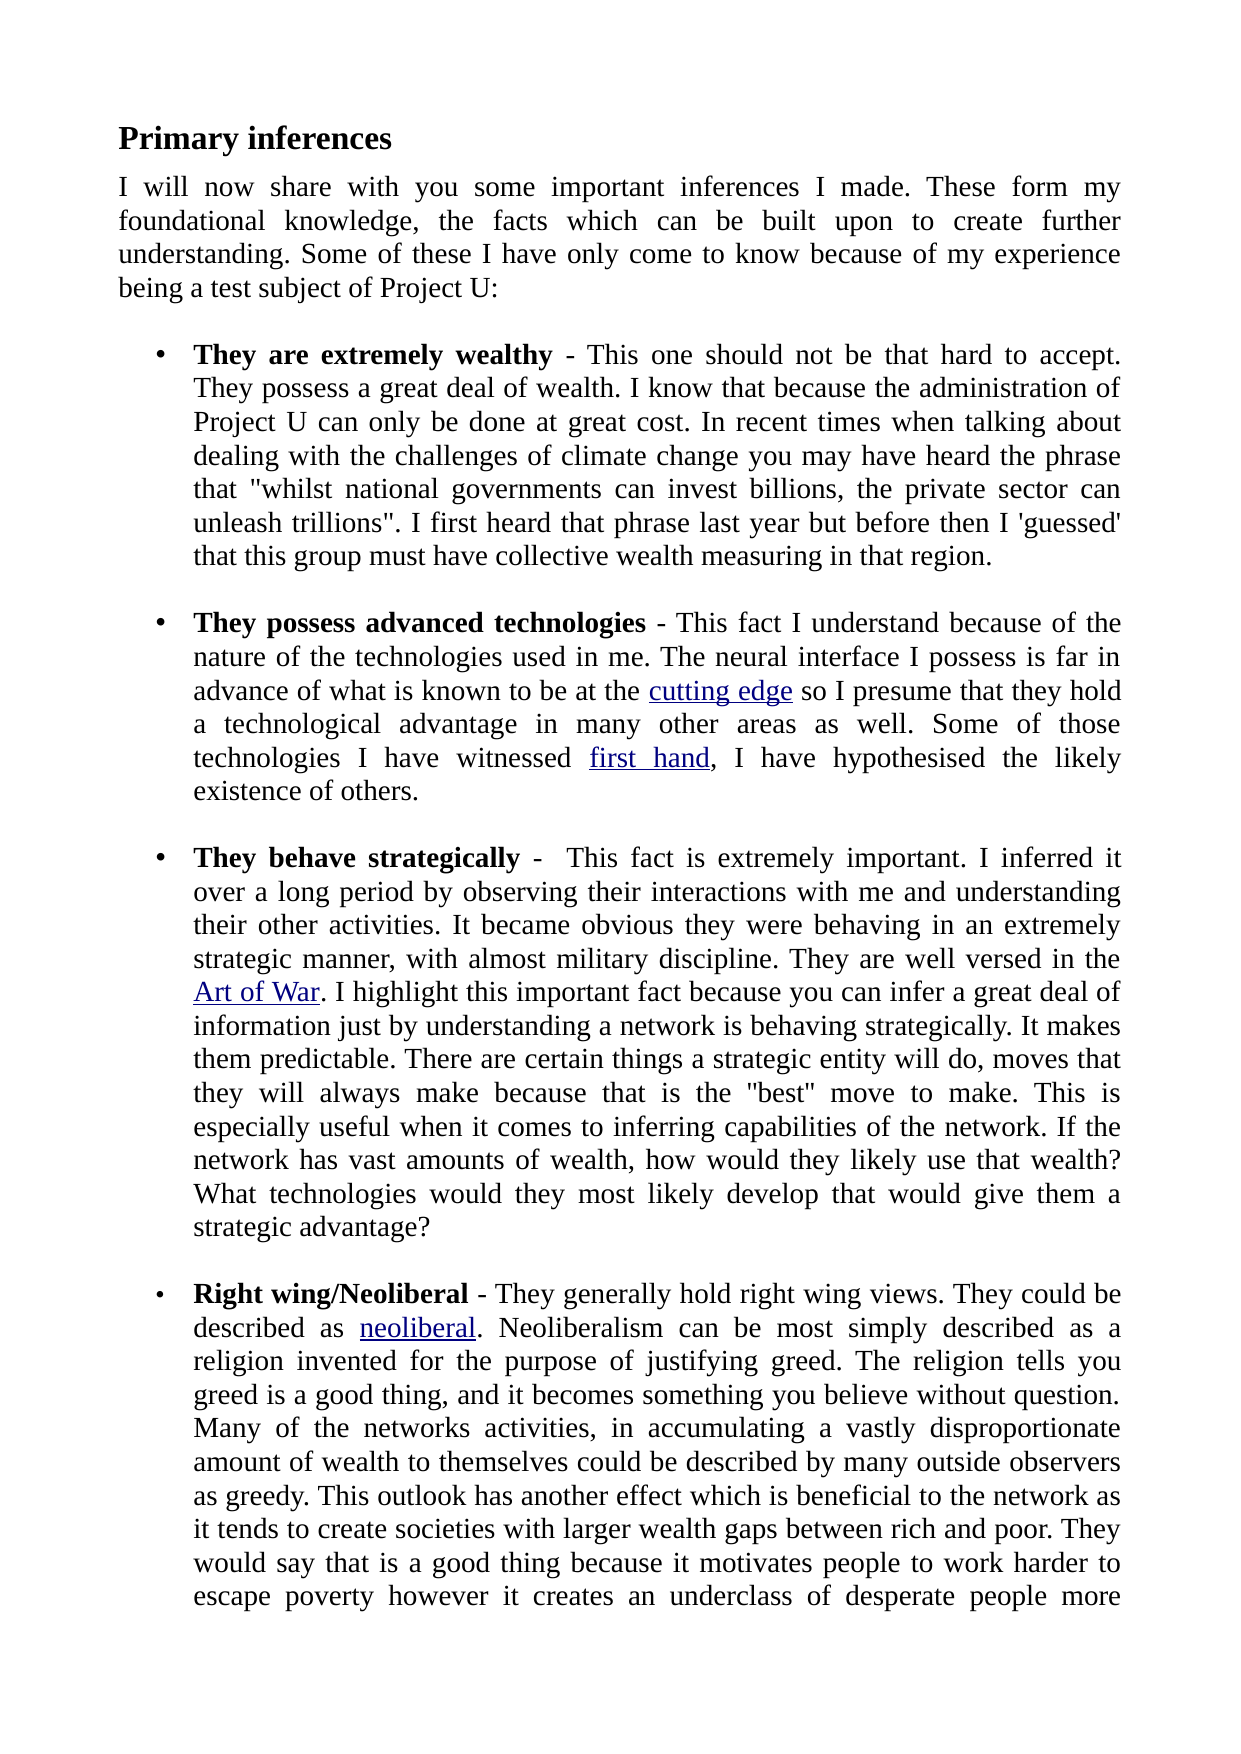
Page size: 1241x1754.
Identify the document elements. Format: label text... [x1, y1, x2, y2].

list They are extremely wealthy - This one should not be that hard to accept. They possess a great deal of wealth. I know that because the administration of Project U can only be done at great cost. In recent times when talking about dealing with the challenges of climate change you may have heard the phrase that "whilst national governments can invest billions, the private sector can unleash trillions". I first heard that phrase last year but before then I 'guessed' that this group must have collective wealth measuring in that region. [156, 337, 1122, 572]
list They possess advanced technologies - This fact I understand because of the nature of the technologies used in me. The neural interface I possess is far in advance of what is known to be at the cutting edge so I presume that they hold a technological advantage in many other areas as well. Some of those technologies I have witnessed first hand, I have hypothesised the likely existence of others. [156, 605, 1122, 807]
list They behave strategically - This fact is extremely important. I inferred it over a long period by observing their interactions with me and understanding their other activities. It became obvious they were behaving in an extremely strategic manner, with almost military discipline. They are well versed in the Art of War. I highlight this important fact because you can infer a great deal of information just by understanding a network is behaving strategically. It makes them predictable. There are certain things a strategic entity will do, moves that they will always make because that is the ''best'' move to make. This is especially useful when it comes to inferring capabilities of the network. If the network has vast amounts of wealth, how would they likely use that wealth? What technologies would they most likely develop that would give them a strategic advantage? [156, 840, 1122, 1243]
list Right wing/Neoliberal - They generally hold right wing views. They could be described as neoliberal. Neoliberalism can be most simply described as a religion invented for the purpose of justifying greed. The religion tells you greed is a good thing, and it becomes something you believe without question. Many of the networks activities, in accumulating a vastly disproportionate amount of wealth to themselves could be described by many outside observers as greedy. This outlook has another effect which is beneficial to the network as it tends to create societies with larger wealth gaps between rich and poor. They would say that is a good thing because it motivates people to work harder to escape poverty however it creates an underclass of desperate people more [156, 1276, 1122, 1612]
subtitle Primary inferences [118, 118, 1122, 157]
text I will now share with you some important inferences I made. These form my foundational knowledge, the facts which can be built upon to create further understanding. Some of these I have only come to know because of my experience being a test subject of Project U: [118, 169, 1122, 303]
